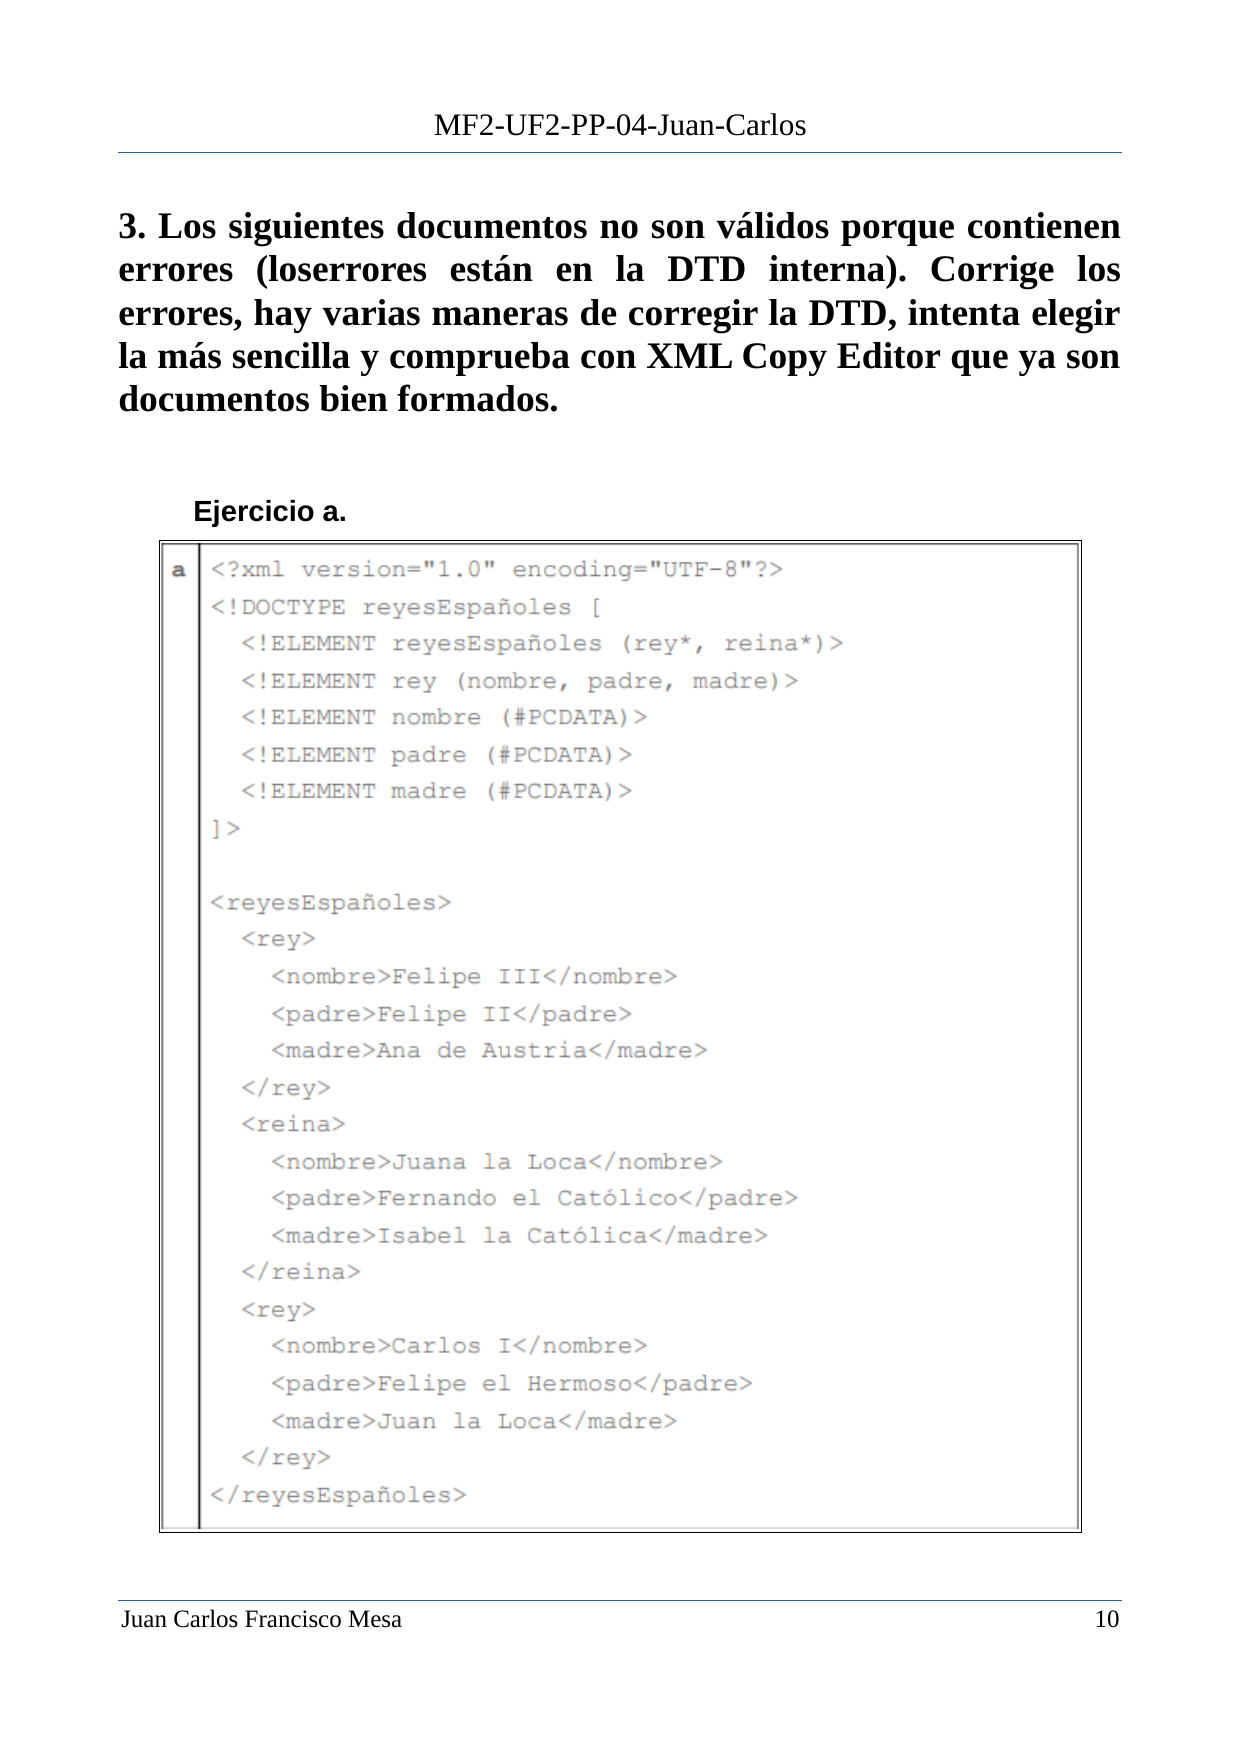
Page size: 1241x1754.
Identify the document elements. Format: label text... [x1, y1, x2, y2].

picture [161, 543, 1079, 1529]
subtitle 3. Los siguientes documentos no son válidos porque contienen errores (loserrores están en la DTD interna). Corrige los errores, hay varias maneras de corregir la DTD, intenta elegir la más sencilla y comprueba con XML Copy Editor que ya son documentos bien formados. [118, 204, 1122, 419]
subtitle Ejercicio a. [193, 494, 1122, 527]
